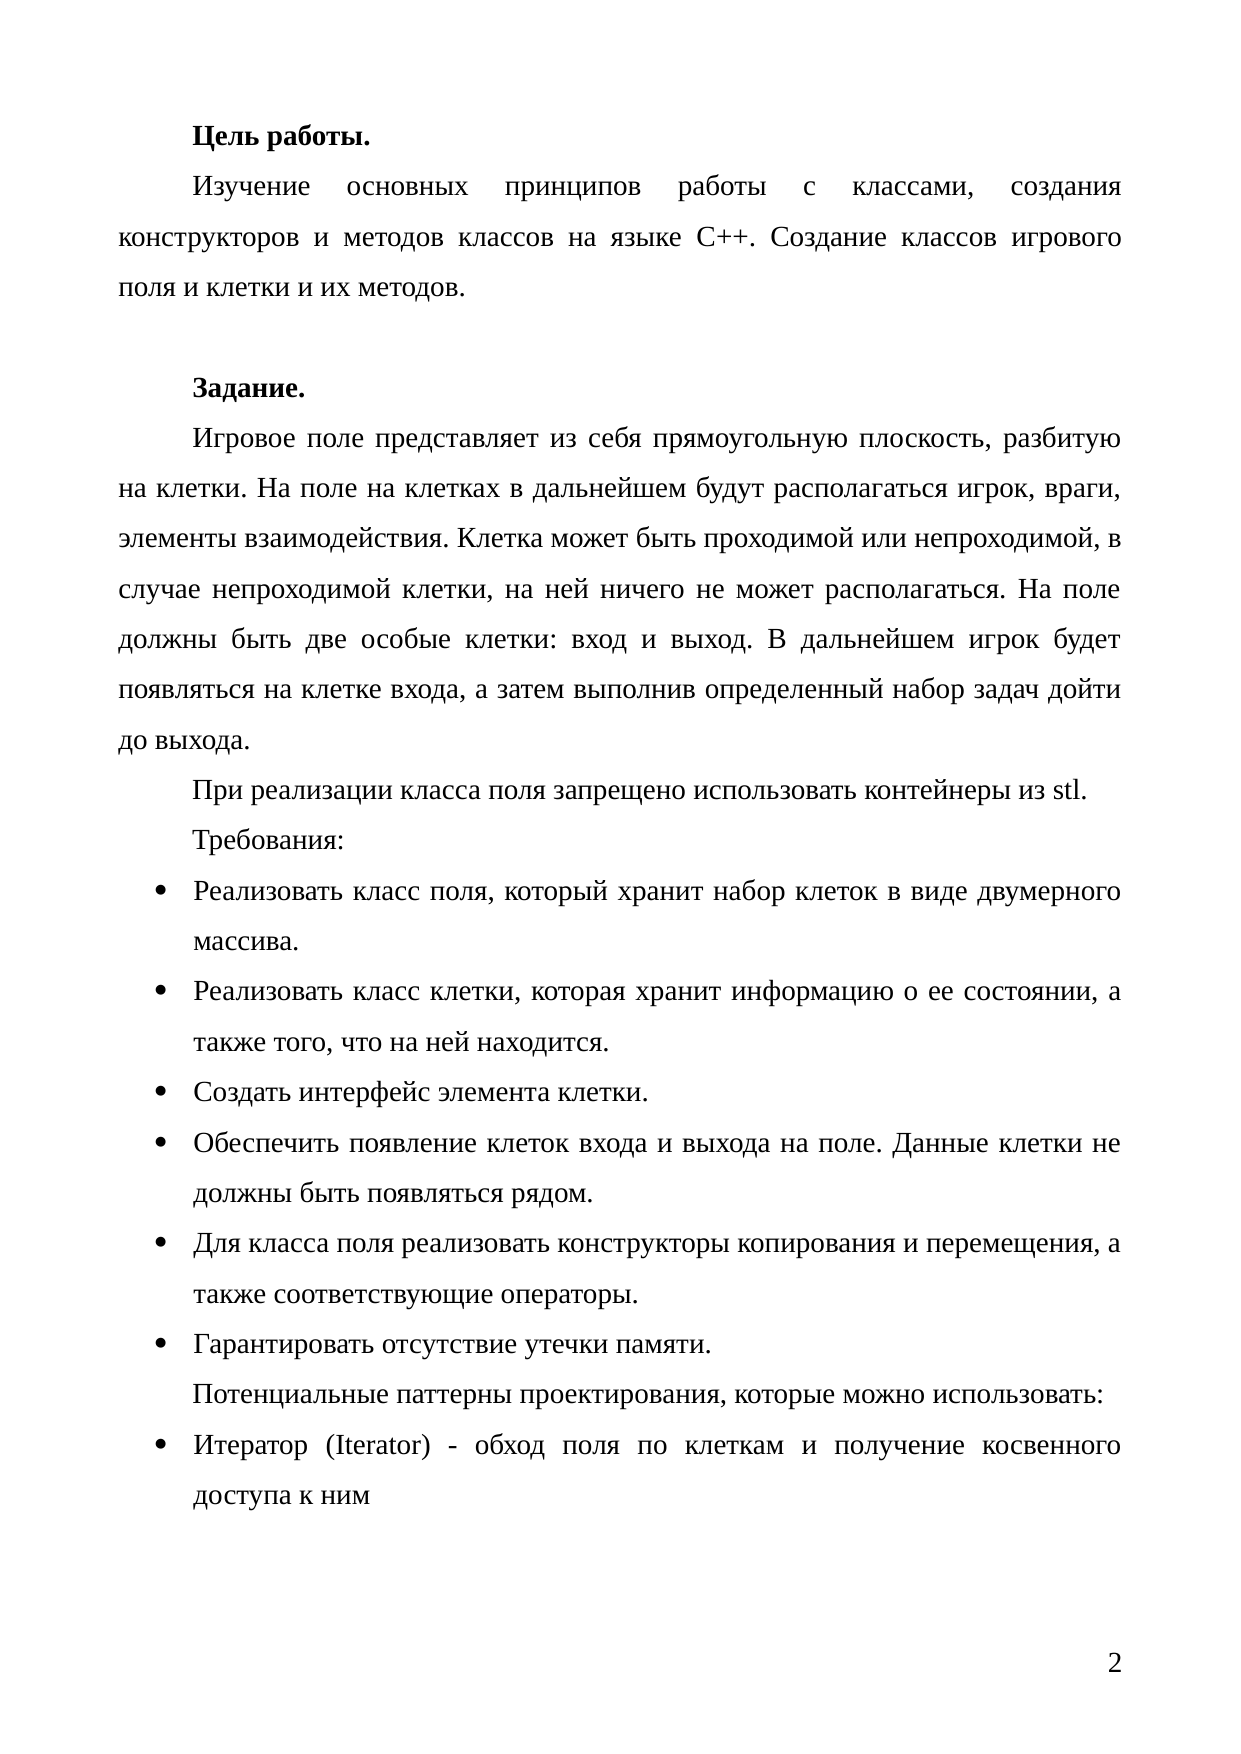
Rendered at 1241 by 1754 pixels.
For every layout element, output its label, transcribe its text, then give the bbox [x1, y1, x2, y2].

text Требования: [118, 822, 1122, 856]
text Игровое поле представляет из себя прямоугольную плоскость, разбитую на клетки. На поле на клетках в дальнейшем будут располагаться игрок, враги, элементы взаимодействия. Клетка может быть проходимой или непроходимой, в случае непроходимой клетки, на ней ничего не может располагаться. На поле должны быть две особые клетки: вход и выход. В дальнейшем игрок будет появляться на клетке входа, а затем выполнив определенный набор задач дойти до выхода. [118, 420, 1122, 755]
subtitle Задание. [118, 370, 1122, 403]
text Изучение основных принципов работы с классами, создания конструкторов и методов классов на языке C++. Создание классов игрового поля и клетки и их методов. [118, 168, 1122, 303]
list Итератор (Iterator) - обход поля по клеткам и получение косвенного доступа к ним [156, 1427, 1122, 1511]
list Реализовать класс поля, который хранит набор клеток в виде двумерного массива. [156, 873, 1122, 957]
text Потенциальные паттерны проектирования, которые можно использовать: [118, 1377, 1122, 1410]
list Гарантировать отсутствие утечки памяти. [156, 1326, 1122, 1360]
subtitle Цель работы. [118, 118, 1122, 152]
text При реализации класса поля запрещено использовать контейнеры из stl. [118, 772, 1122, 806]
list Создать интерфейс элемента клетки. [156, 1074, 1122, 1108]
list Для класса поля реализовать конструкторы копирования и перемещения, а также соответствующие операторы. [156, 1225, 1122, 1309]
list Обеспечить появление клеток входа и выхода на поле. Данные клетки не должны быть появляться рядом. [156, 1125, 1122, 1209]
list Реализовать класс клетки, которая хранит информацию о ее состоянии, а также того, что на ней находится. [156, 973, 1122, 1057]
